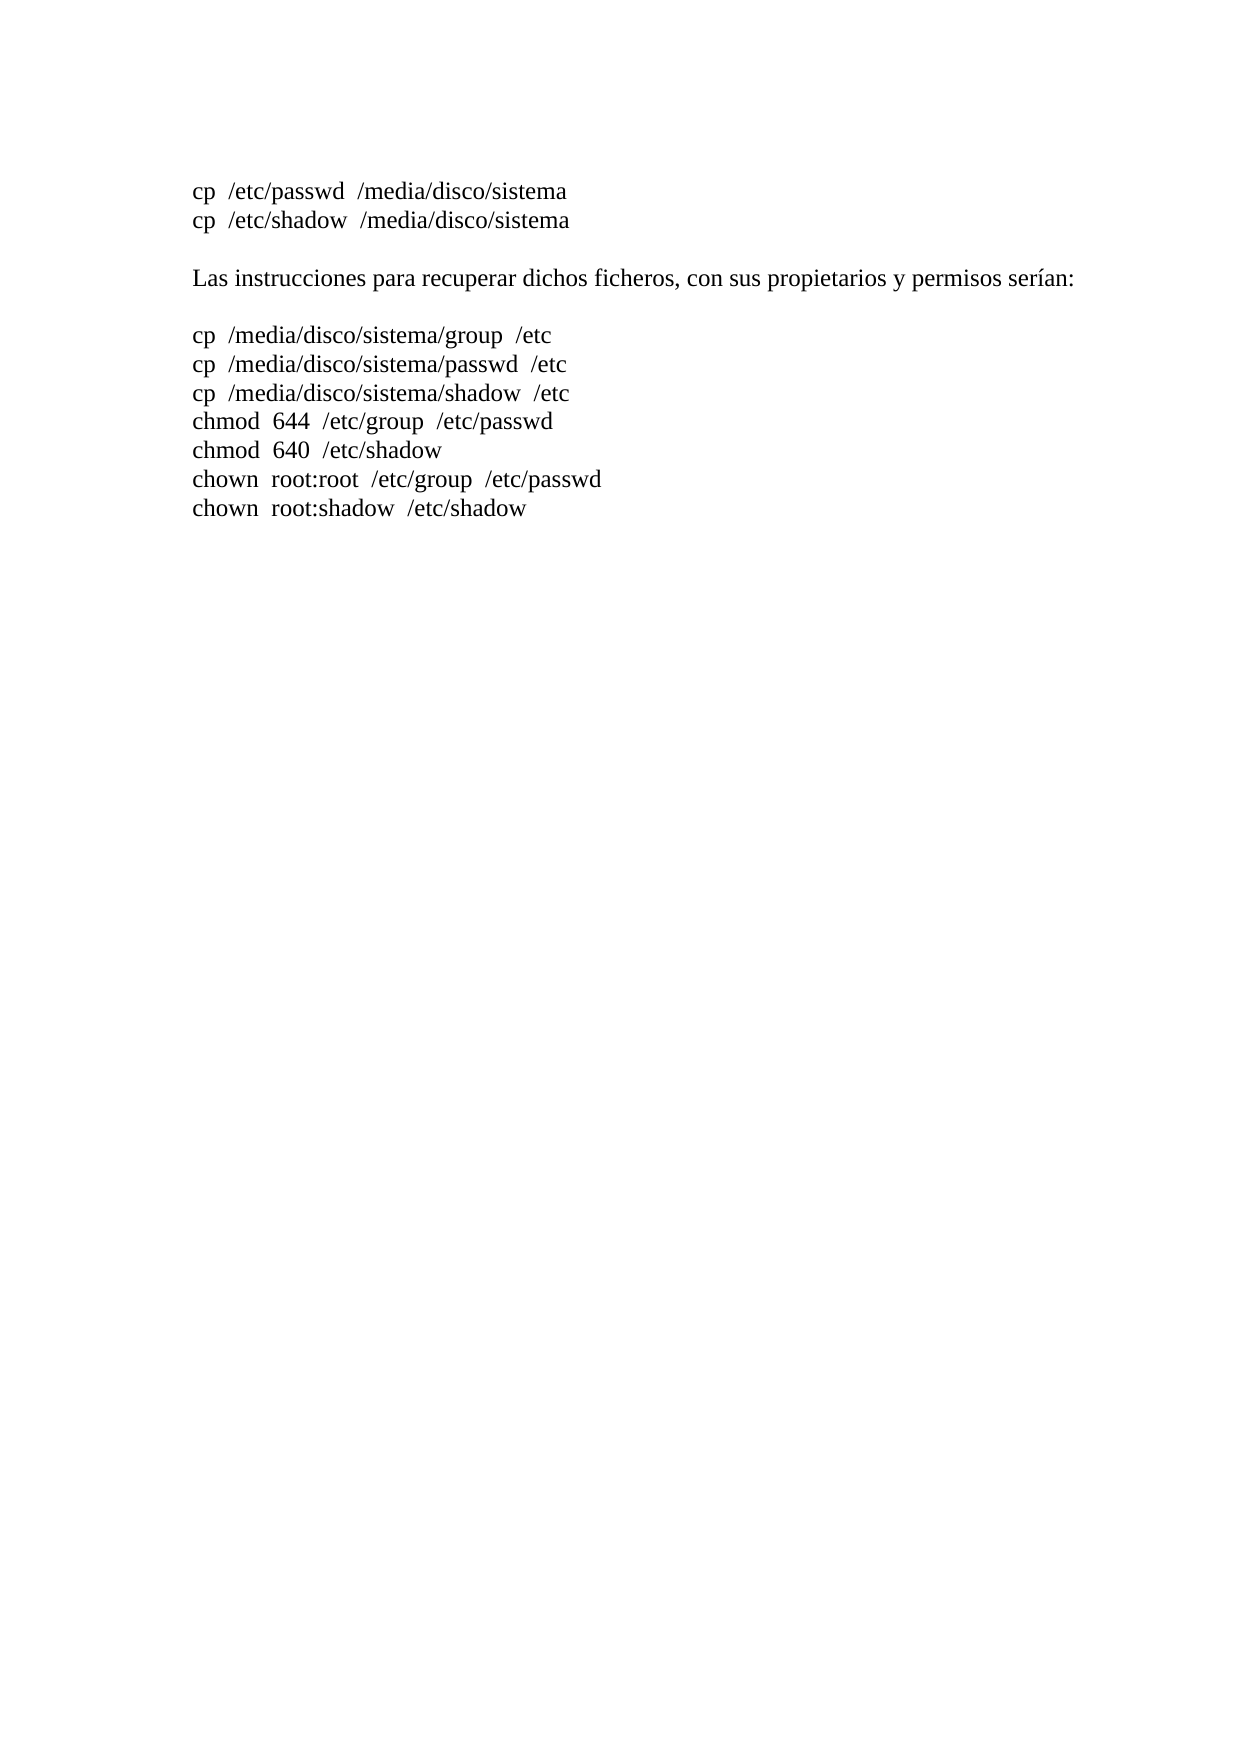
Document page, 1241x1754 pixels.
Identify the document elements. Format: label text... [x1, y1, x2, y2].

text chmod 644 /etc/group /etc/passwd [118, 406, 1122, 435]
text chown root:shadow /etc/shadow [118, 493, 1122, 521]
text chmod 640 /etc/shadow [118, 435, 1122, 464]
text cp /media/disco/sistema/shadow /etc [118, 378, 1122, 406]
text cp /media/disco/sistema/group /etc [118, 320, 1122, 349]
text Las instrucciones para recuperar dichos ficheros, con sus propietarios y permisos serían: [118, 263, 1122, 291]
text chown root:root /etc/group /etc/passwd [118, 464, 1122, 493]
text cp /etc/passwd /media/disco/sistema [118, 176, 1122, 205]
text cp /media/disco/sistema/passwd /etc [118, 349, 1122, 378]
text cp /etc/shadow /media/disco/sistema [118, 205, 1122, 234]
